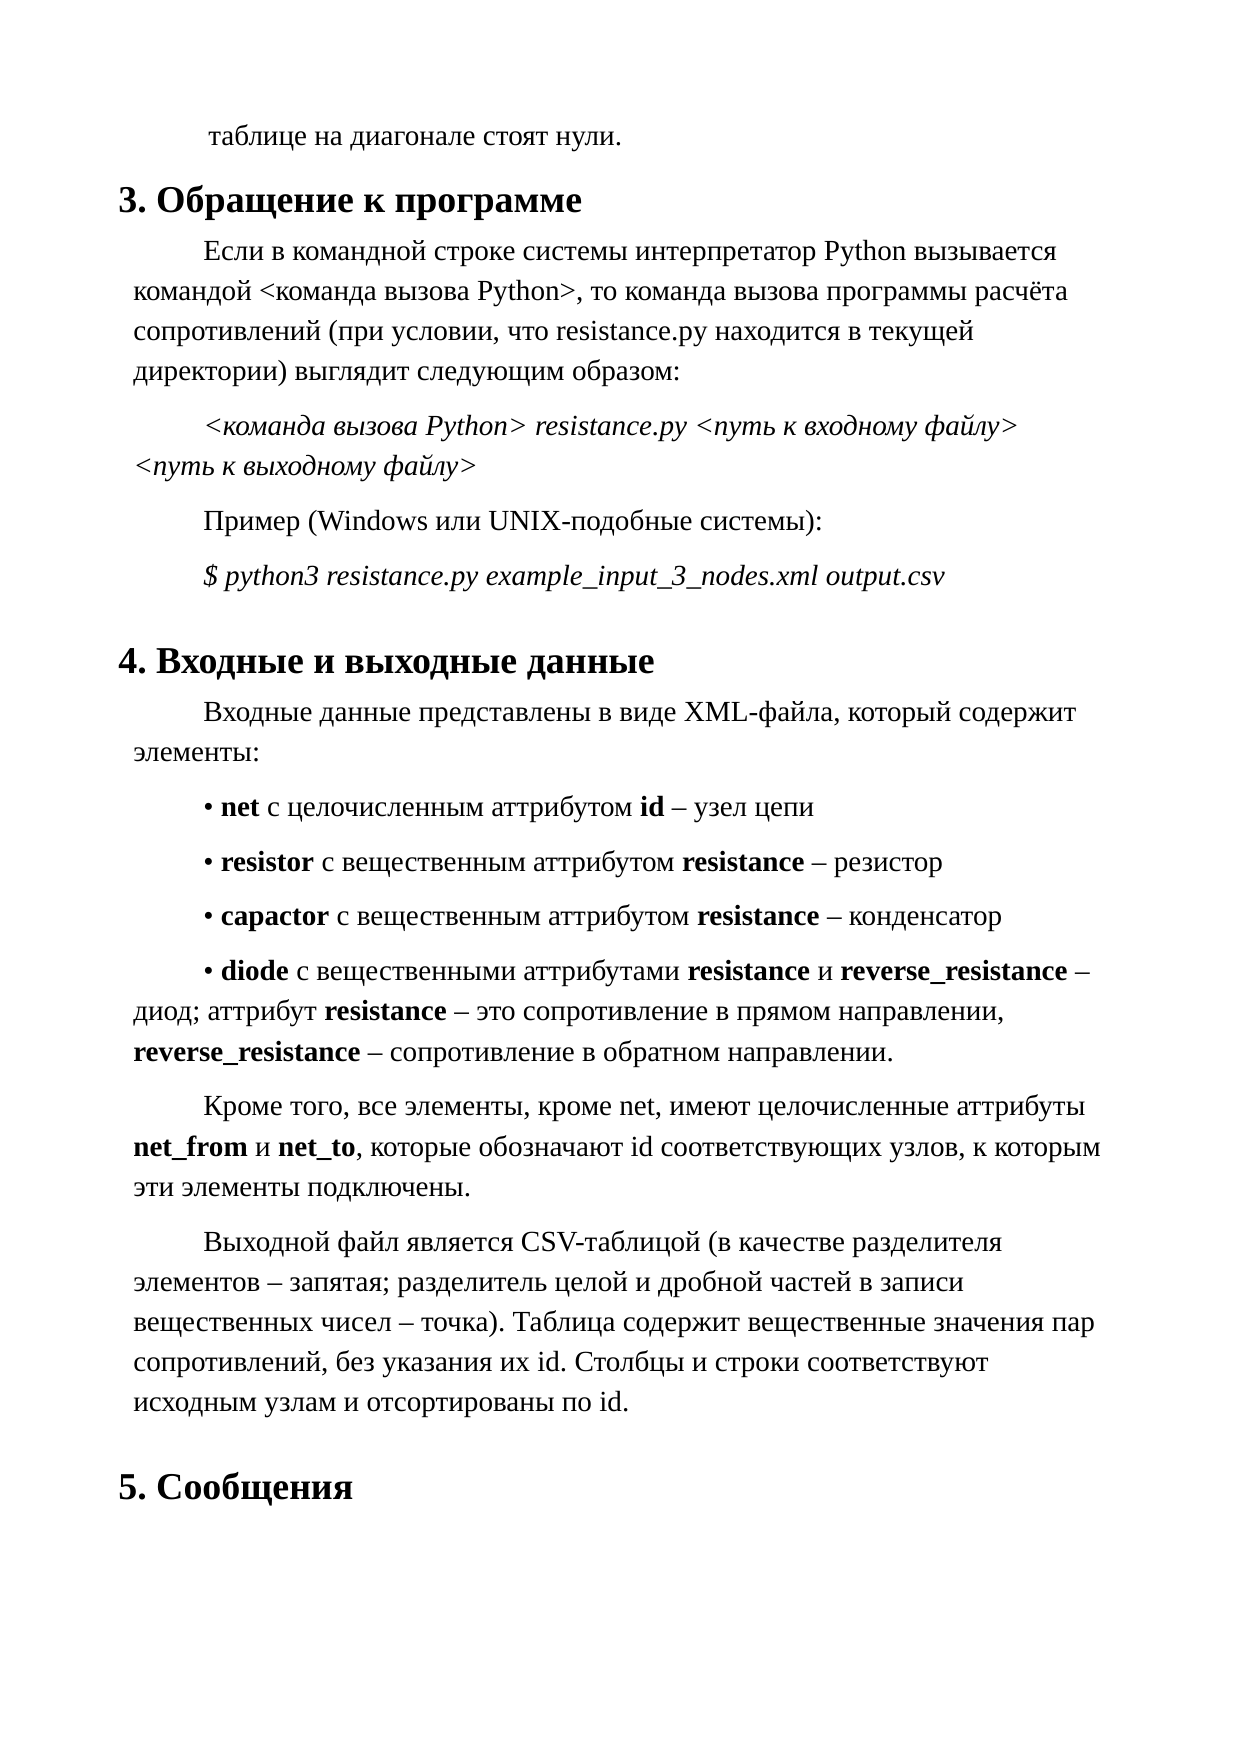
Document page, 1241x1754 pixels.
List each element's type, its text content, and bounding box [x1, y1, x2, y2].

text Пример (Windows или UNIX-подобные системы): [133, 503, 1107, 537]
text <команда вызова Python> resistance.py <путь к входному файлу> <путь к выходному файлу> [133, 408, 1107, 482]
text Если в командной строке системы интерпретатор Python вызывается командой <команда вызова Python>, то команда вызова программы расчёта сопротивлений (при условии, что resistance.py находится в текущей директории) выглядит следующим образом: [133, 233, 1107, 387]
text $ python3 resistance.py example_input_3_nodes.xml output.csv [133, 558, 1107, 592]
text Кроме того, все элементы, кроме net, имеют целочисленные аттрибуты net_from и net_to, которые обозначают id соответствующих узлов, к которым эти элементы подключены. [133, 1088, 1107, 1202]
subtitle 3. Обращение к программе [118, 177, 1122, 220]
text Выходной файл является CSV-таблицой (в качестве разделителя элементов – запятая; разделитель целой и дробной частей в записи вещественных чисел – точка). Таблица содержит вещественные значения пар сопротивлений, без указания их id. Столбцы и строки соответствуют исходным узлам и отсортированы по id. [133, 1224, 1107, 1418]
text • diode c вещественными аттрибутами resistance и reverse_resistance – диод; аттрибут resistance – это сопротивление в прямом направлении, reverse_resistance – сопротивление в обратном направлении. [133, 953, 1107, 1067]
text • сapactor c вещественным аттрибутом resistance – конденсатор [133, 898, 1107, 932]
text Входные данные представлены в виде XML-файла, который содержит элементы: [133, 694, 1107, 768]
text • net с целочисленным аттрибутом id – узел цепи [133, 789, 1107, 822]
list таблице на диагонале стоят нули. [171, 118, 1122, 152]
text • resistor c вещественным аттрибутом resistance – резистор [133, 844, 1107, 877]
subtitle 4. Входные и выходные данные [118, 638, 1122, 681]
subtitle 5. Сообщения [118, 1464, 1122, 1508]
